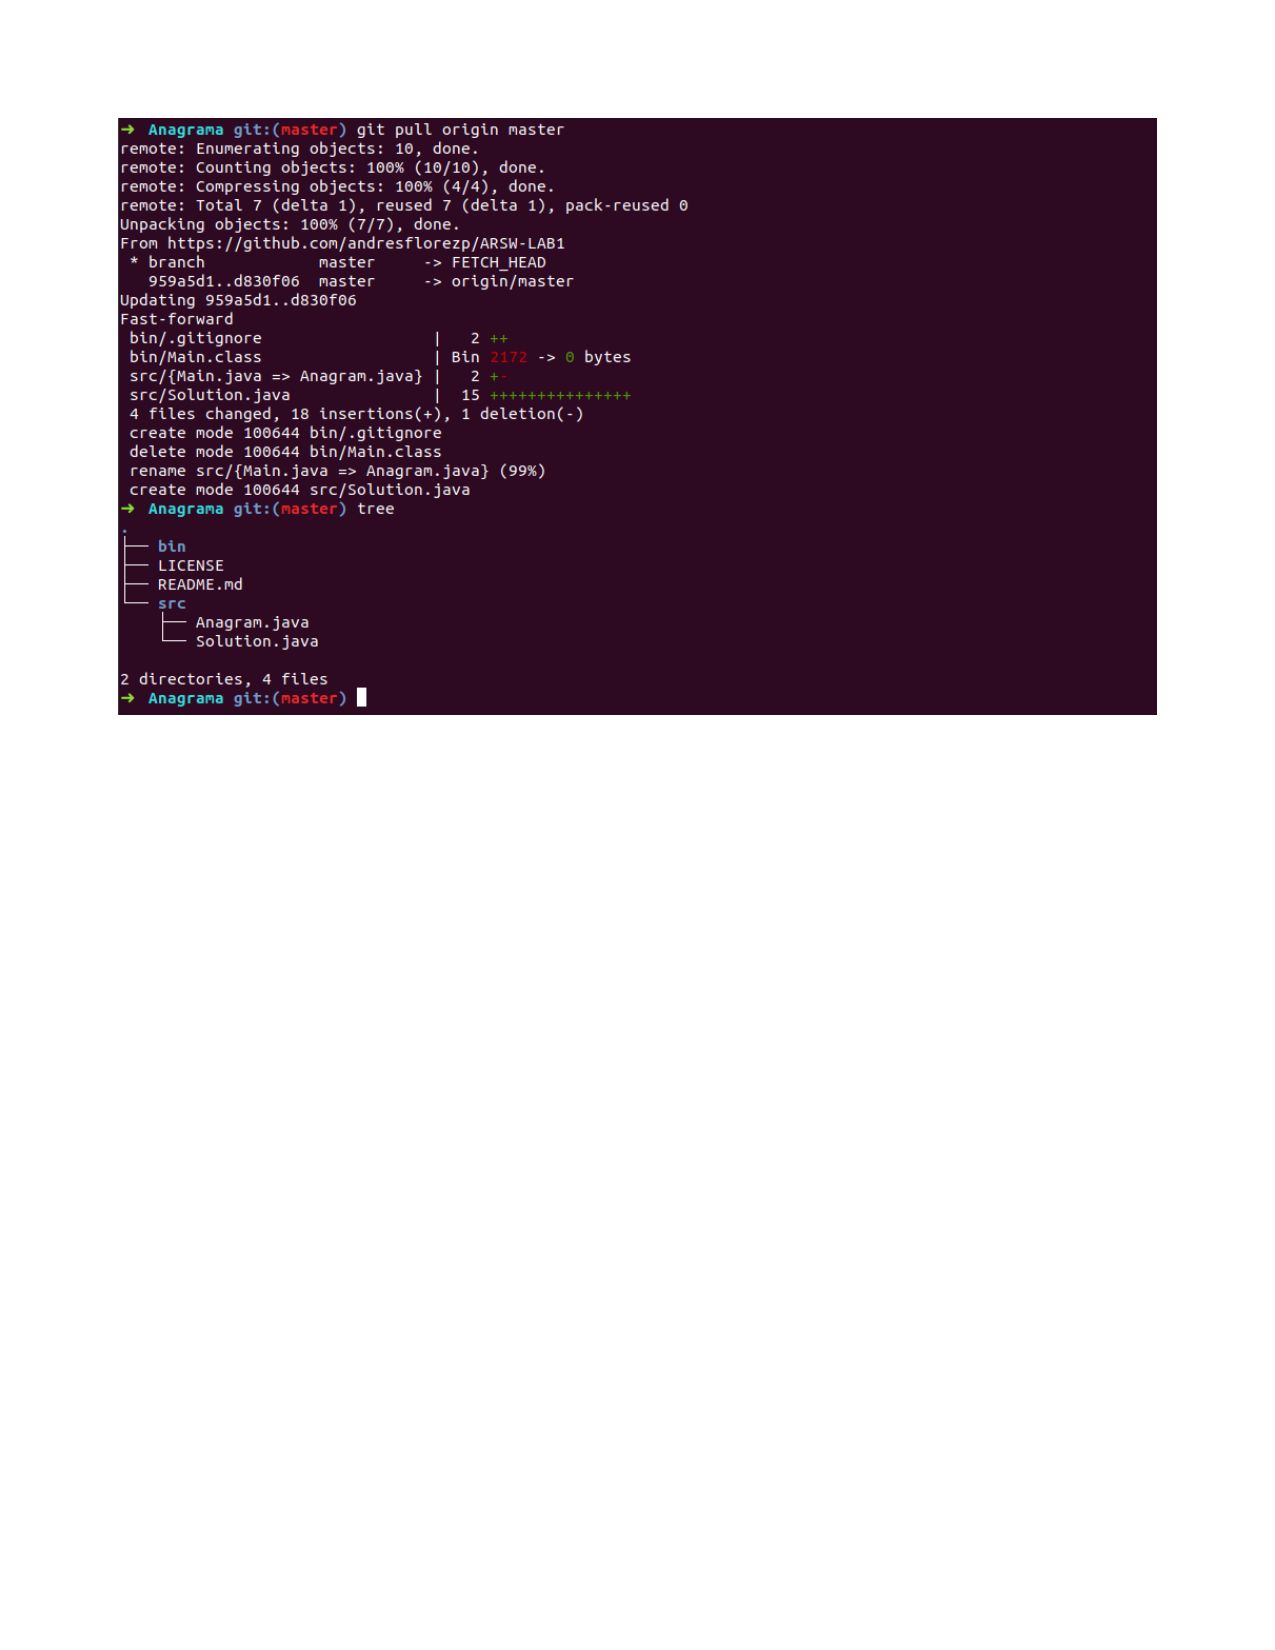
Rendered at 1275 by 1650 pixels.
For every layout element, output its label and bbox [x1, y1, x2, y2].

picture [118, 118, 1157, 715]
